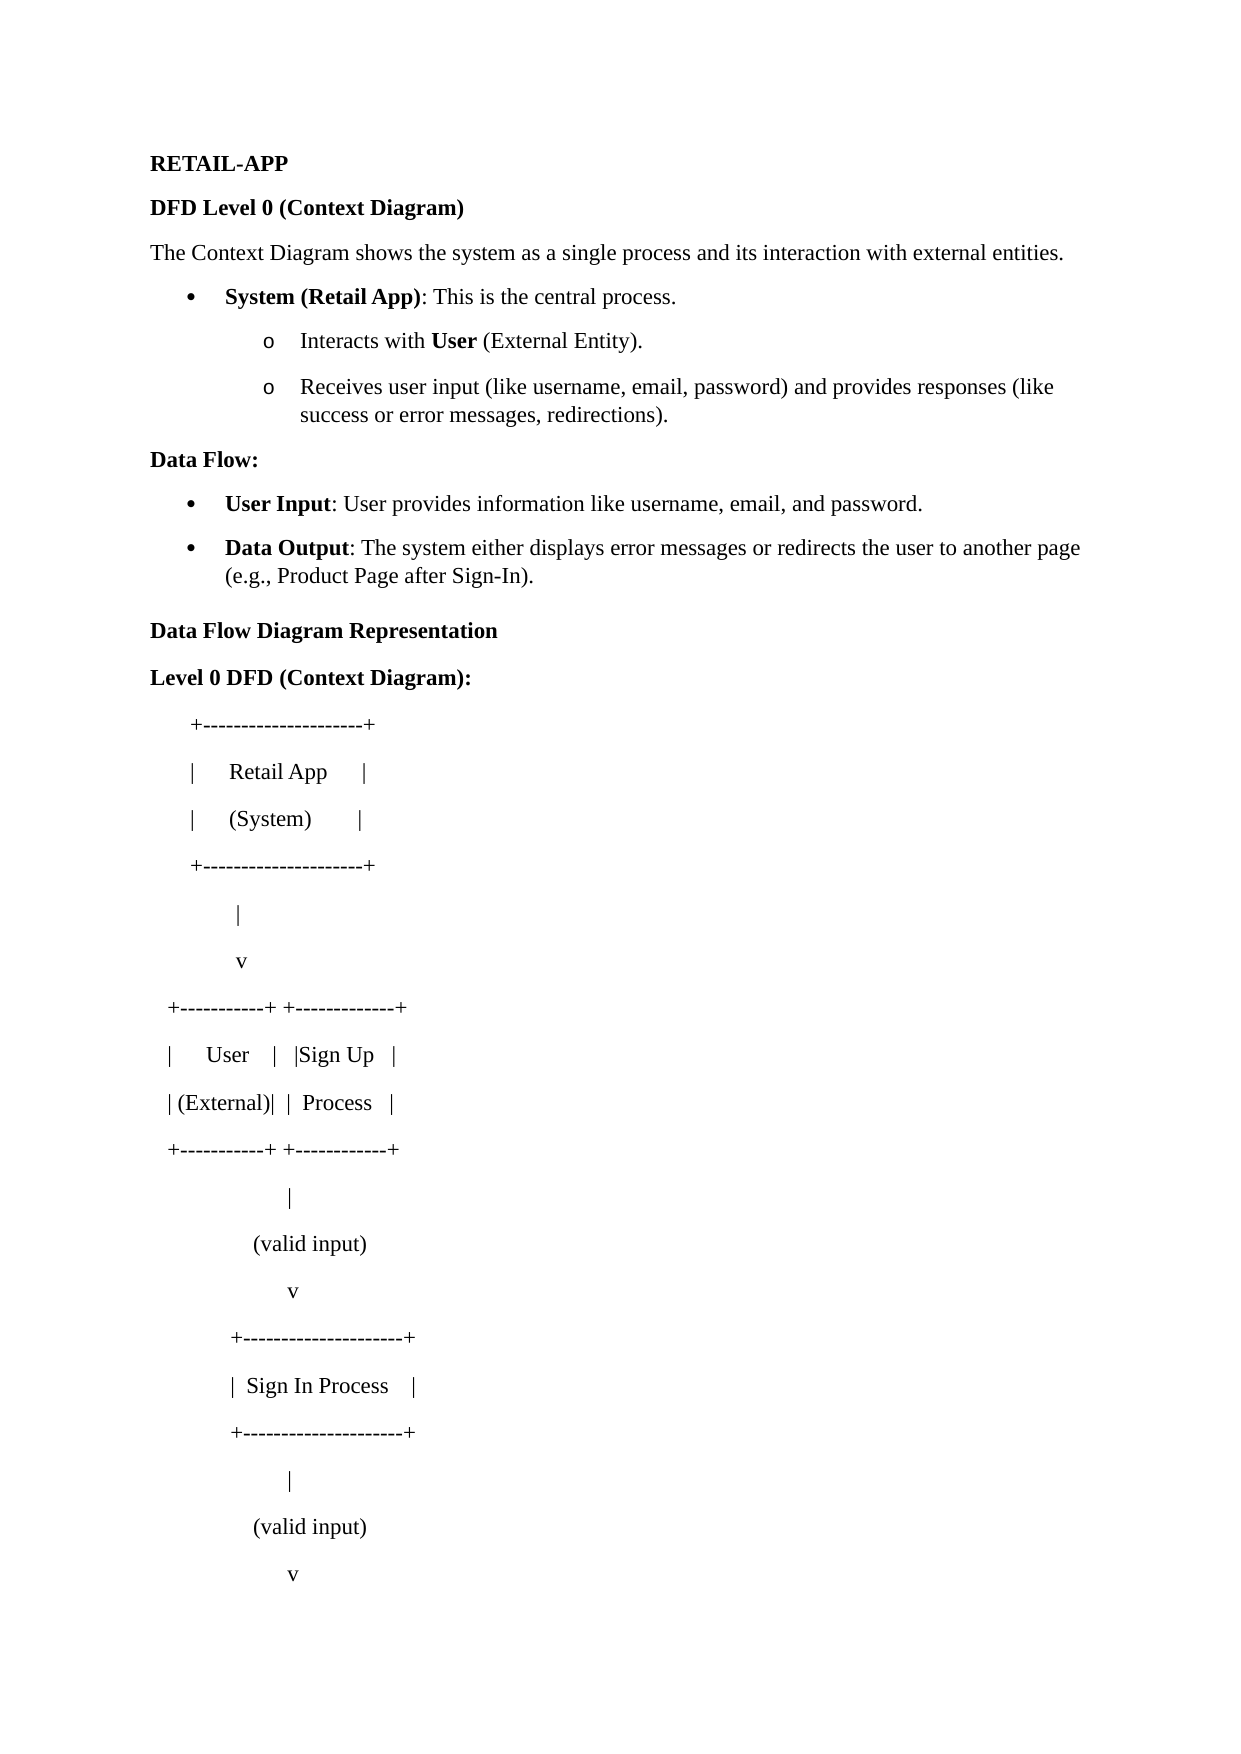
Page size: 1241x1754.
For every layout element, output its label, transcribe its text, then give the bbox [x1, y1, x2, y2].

list Data Output: The system either displays error messages or redirects the user to another page (e.g., Product Page after Sign-In). [187, 534, 1090, 588]
subtitle v [150, 1560, 1090, 1587]
list User Input: User provides information like username, email, and password. [187, 490, 1090, 516]
subtitle +---------------------+ [150, 1324, 1090, 1351]
subtitle +---------------------+ [150, 711, 1090, 737]
subtitle | Retail App | [150, 758, 1090, 784]
subtitle +---------------------+ [150, 853, 1090, 879]
subtitle | [150, 1183, 1090, 1209]
subtitle | User | |Sign Up | [150, 1041, 1090, 1068]
text DFD Level 0 (Context Diagram) [150, 194, 1090, 221]
subtitle | (External)| | Process | [150, 1088, 1090, 1115]
subtitle +-----------+ +------------+ [150, 1136, 1090, 1162]
subtitle | (System) | [150, 805, 1090, 832]
text RETAIL-APP [150, 150, 1090, 176]
subtitle | [150, 1466, 1090, 1492]
subtitle (valid input) [150, 1513, 1090, 1539]
subtitle +-----------+ +-------------+ [150, 994, 1090, 1021]
subtitle | Sign In Process | [150, 1372, 1090, 1398]
subtitle +---------------------+ [150, 1419, 1090, 1445]
list System (Retail App): This is the central process. [187, 283, 1090, 309]
list Interacts with User (External Entity). [262, 327, 1090, 355]
text The Context Diagram shows the system as a single process and its interaction with external entities. [150, 238, 1090, 265]
list Receives user input (like username, email, password) and provides responses (like success or error messages, redirections). [262, 373, 1090, 428]
subtitle Level 0 DFD (Context Diagram): [150, 664, 1090, 690]
subtitle (valid input) [150, 1230, 1090, 1256]
subtitle v [150, 1277, 1090, 1304]
subtitle | [150, 900, 1090, 926]
subtitle Data Flow Diagram Representation [150, 617, 1090, 643]
subtitle v [150, 947, 1090, 973]
text Data Flow: [150, 446, 1090, 472]
